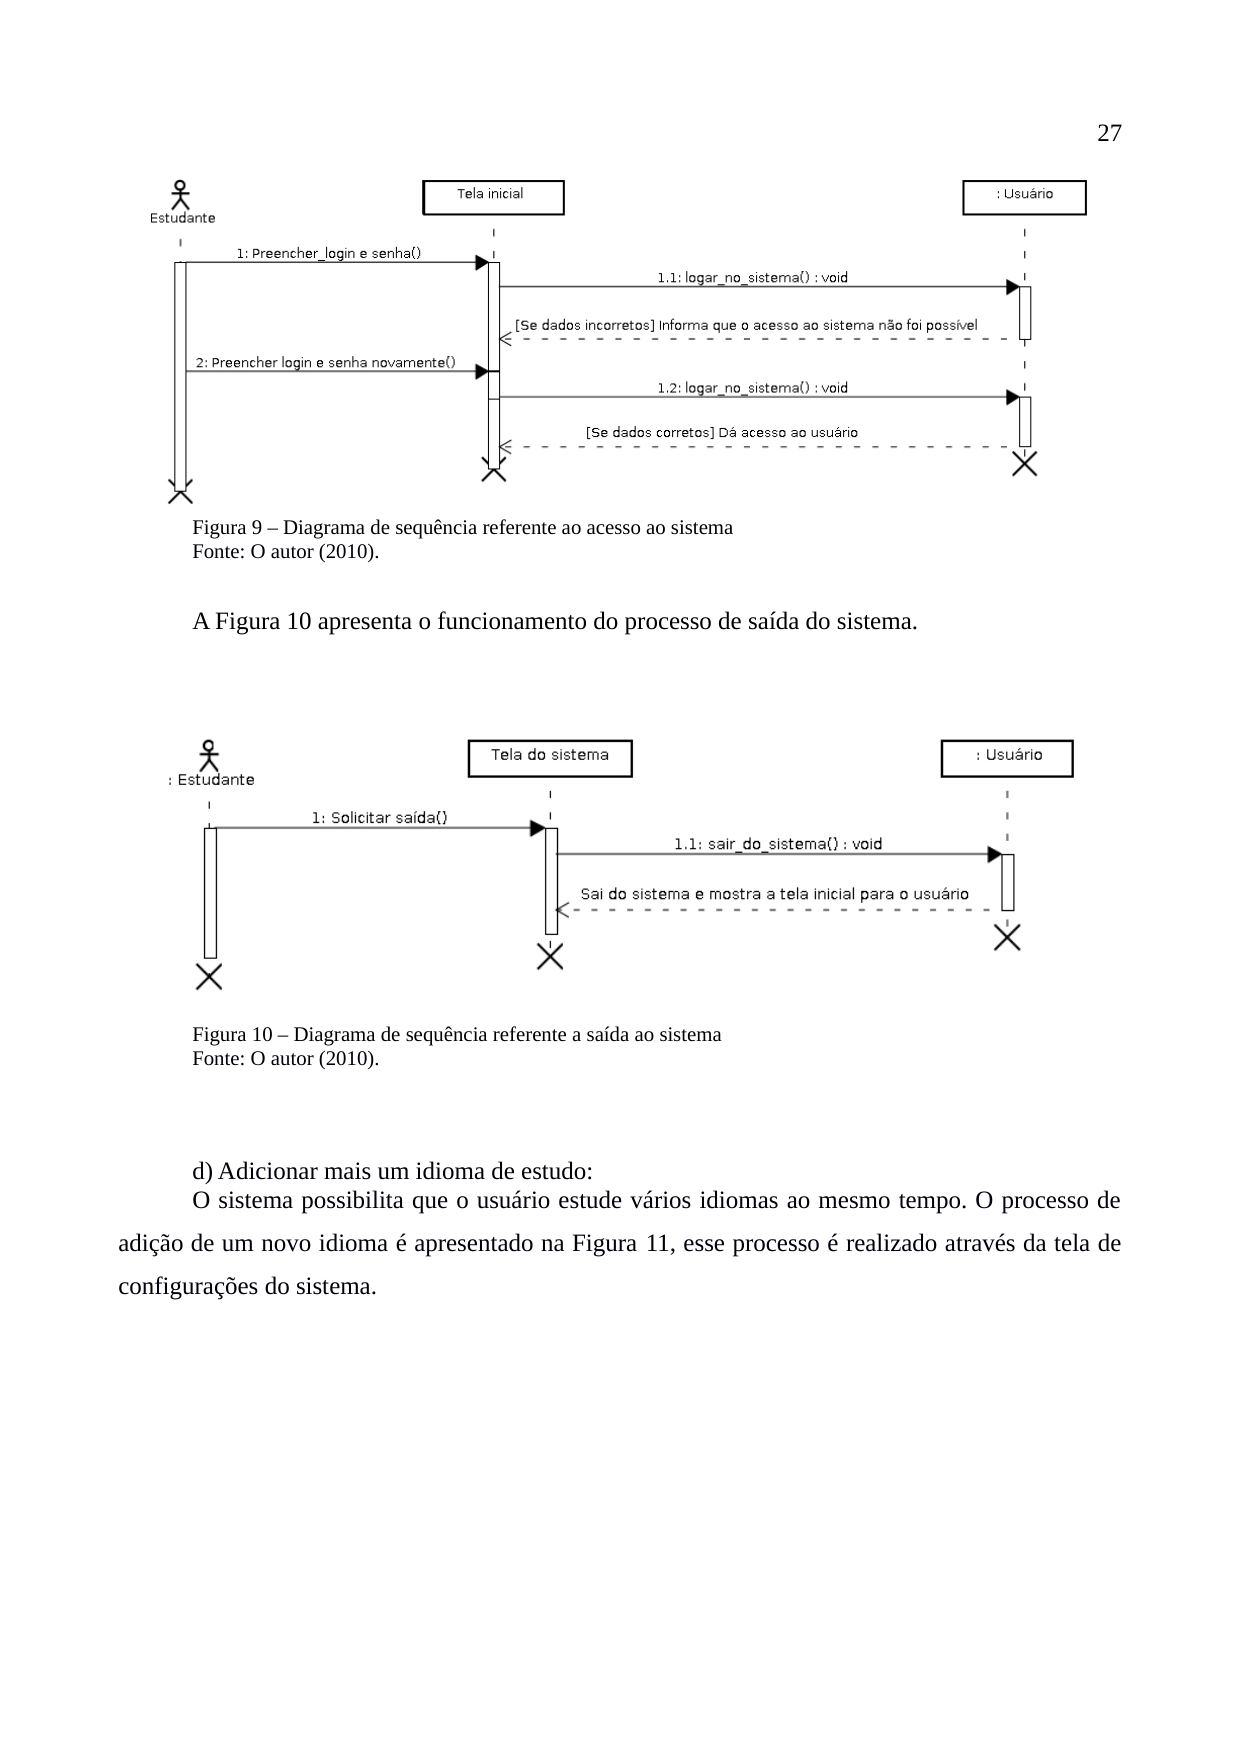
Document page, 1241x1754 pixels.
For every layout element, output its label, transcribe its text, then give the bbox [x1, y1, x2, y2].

picture [147, 735, 1093, 1022]
text Fonte: O autor (2010). [118, 539, 1122, 563]
text Figura 9 – Diagrama de sequência referente ao acesso ao sistema [118, 176, 1122, 539]
text A Figura 10 apresenta o funcionamento do processo de saída do sistema. [118, 606, 1122, 635]
text O sistema possibilita que o usuário estude vários idiomas ao mesmo tempo. O processo de adição de um novo idioma é apresentado na Figura 11, esse processo é realizado através da tela de configurações do sistema. [118, 1185, 1122, 1300]
text Fonte: O autor (2010). [118, 1046, 1122, 1070]
text d) Adicionar mais um idioma de estudo: [118, 1156, 1122, 1185]
text Figura 10 – Diagrama de sequência referente a saída ao sistema [118, 736, 1122, 1046]
picture [147, 176, 1093, 515]
